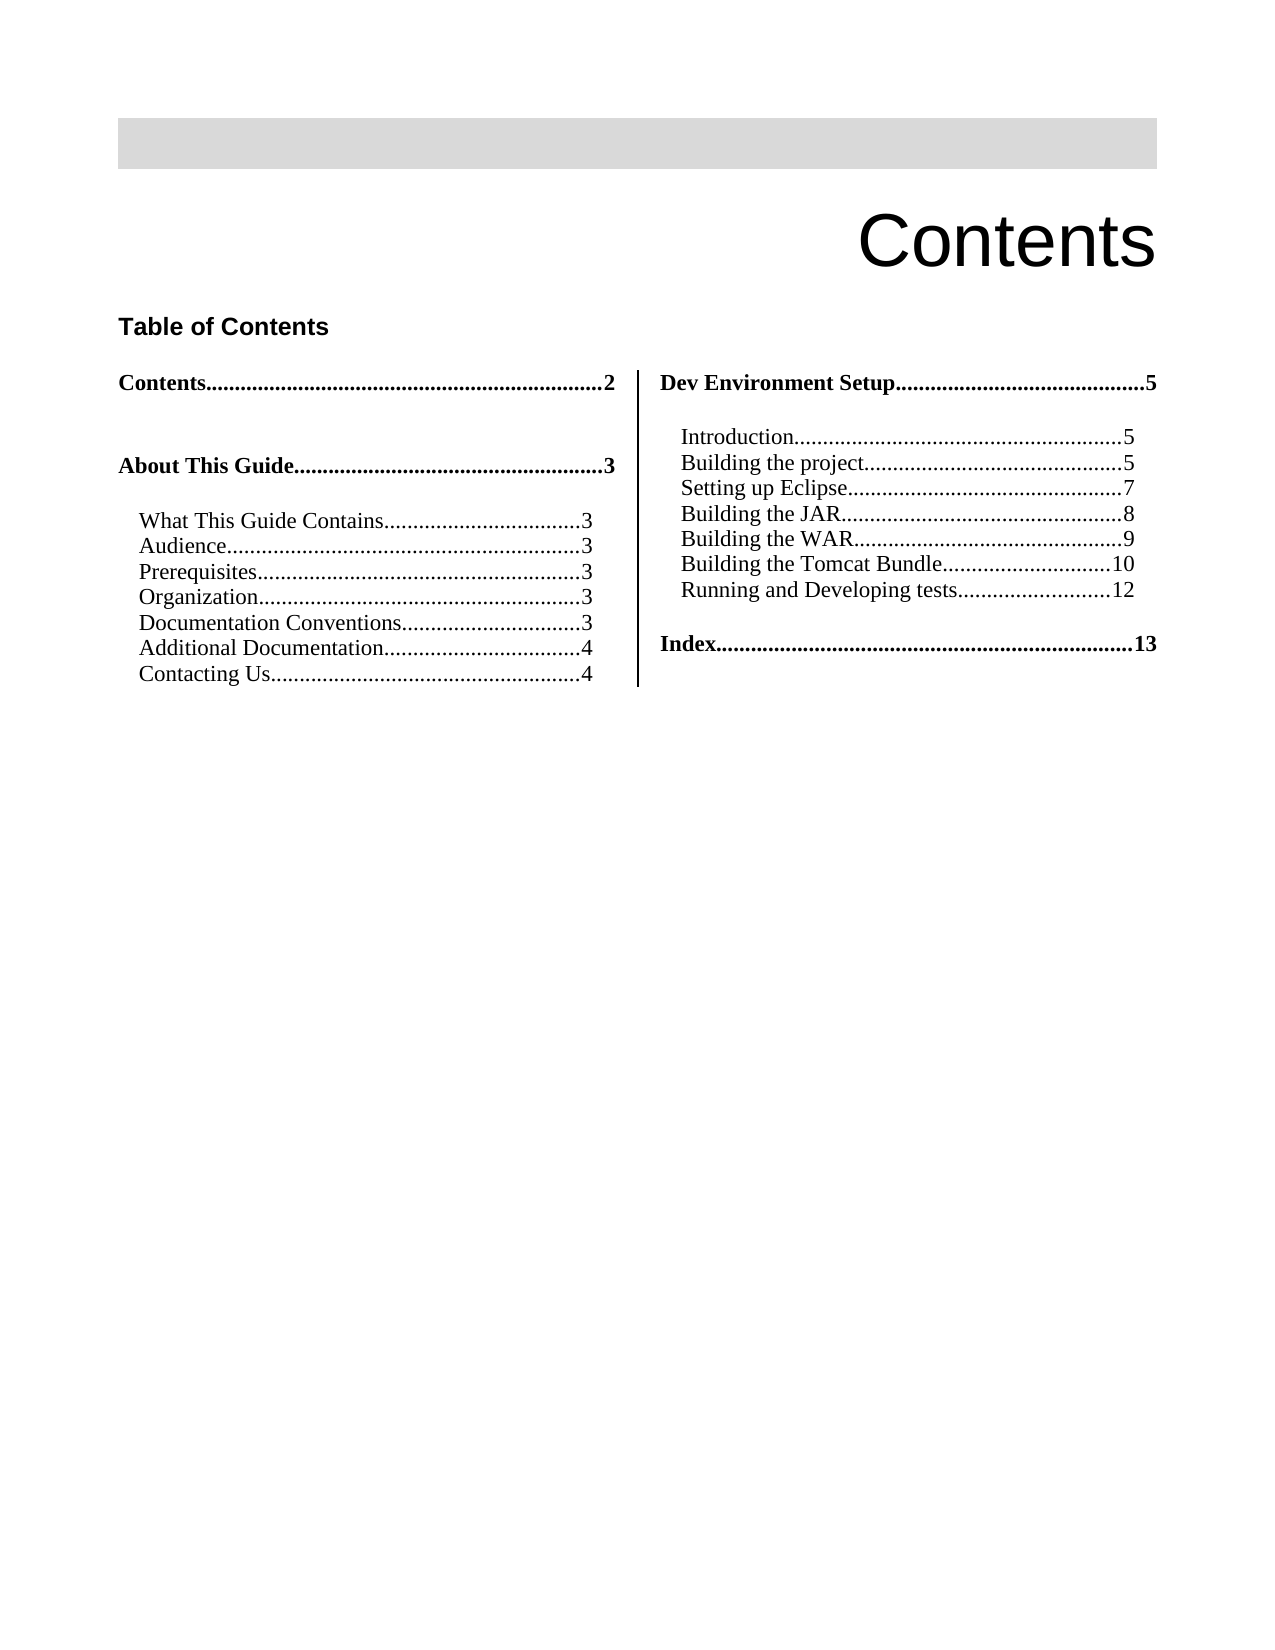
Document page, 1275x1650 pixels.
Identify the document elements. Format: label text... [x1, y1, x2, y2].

title Contents [233, 198, 1157, 282]
text Audience 3 [139, 533, 593, 559]
text About This Guide 3 [118, 453, 615, 479]
text Introduction 5 [681, 424, 1134, 450]
text Prerequisites 3 [139, 559, 593, 584]
text Building the project 5 [681, 450, 1134, 475]
text Index 13 [660, 631, 1157, 657]
text What This Guide Contains 3 [139, 508, 593, 533]
subtitle Table of Contents [118, 313, 1157, 341]
text Running and Developing tests 12 [681, 577, 1134, 602]
text Contents 2 [118, 370, 615, 395]
text Setting up Eclipse 7 [681, 475, 1134, 501]
text Building the WAR 9 [681, 526, 1134, 551]
text Building the Tomcat Bundle 10 [681, 551, 1134, 577]
text Documentation Conventions 3 [139, 610, 593, 635]
text Dev Environment Setup 5 [660, 370, 1157, 395]
text Organization 3 [139, 584, 593, 610]
text Contacting Us 4 [139, 661, 593, 686]
text Building the JAR 8 [681, 501, 1134, 526]
text Additional Documentation 4 [139, 635, 593, 661]
